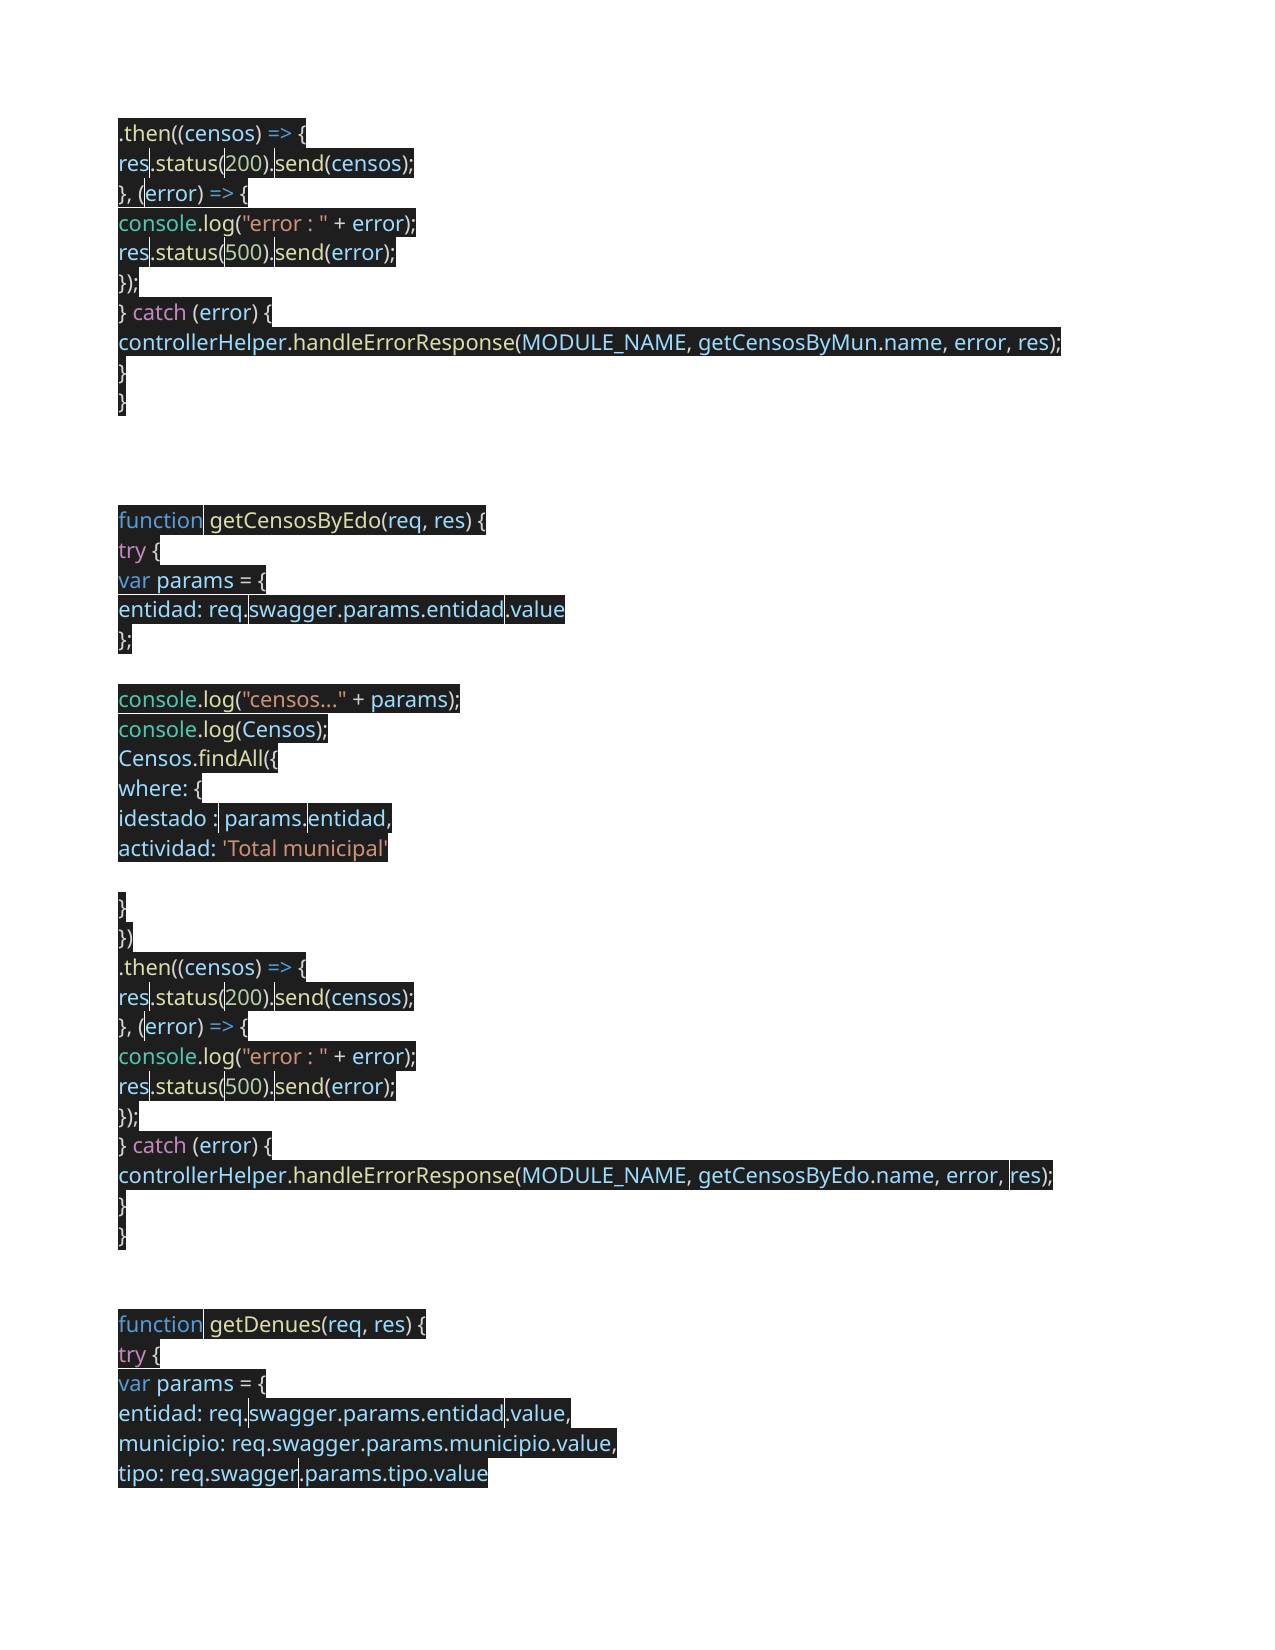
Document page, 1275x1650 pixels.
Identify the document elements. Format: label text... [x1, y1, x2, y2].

text controllerHelper.handleErrorResponse(MODULE_NAME, getCensosByEdo.name, error, res); [118, 1160, 1157, 1190]
text Censos.findAll({ [118, 743, 1157, 773]
text controllerHelper.handleErrorResponse(MODULE_NAME, getCensosByMun.name, error, res); [118, 327, 1157, 356]
text idestado : params.entidad, [118, 803, 1157, 833]
text entidad: req.swagger.params.entidad.value [118, 594, 1157, 624]
text } [118, 386, 1157, 416]
text where: { [118, 773, 1157, 803]
text res.status(500).send(error); [118, 1071, 1157, 1101]
text var params = { [118, 1368, 1157, 1398]
text function getCensosByEdo(req, res) { [118, 505, 1157, 535]
text console.log("censos..." + params); [118, 684, 1157, 713]
text municipio: req.swagger.params.municipio.value, [118, 1428, 1157, 1458]
text entidad: req.swagger.params.entidad.value, [118, 1398, 1157, 1428]
text } catch (error) { [118, 1131, 1157, 1160]
text try { [118, 535, 1157, 565]
text } [118, 1190, 1157, 1220]
text res.status(500).send(error); [118, 237, 1157, 267]
text }; [118, 624, 1157, 654]
text } [118, 1220, 1157, 1250]
text res.status(200).send(censos); [118, 982, 1157, 1011]
text } [118, 892, 1157, 922]
text } [118, 356, 1157, 386]
text }, (error) => { [118, 178, 1157, 207]
text actividad: 'Total municipal' [118, 833, 1157, 862]
text }); [118, 1101, 1157, 1131]
text console.log("error : " + error); [118, 207, 1157, 237]
text .then((censos) => { [118, 118, 1157, 148]
text console.log("error : " + error); [118, 1041, 1157, 1071]
text res.status(200).send(censos); [118, 148, 1157, 178]
text } catch (error) { [118, 297, 1157, 327]
text }, (error) => { [118, 1011, 1157, 1041]
text }); [118, 267, 1157, 297]
text try { [118, 1339, 1157, 1368]
text var params = { [118, 565, 1157, 594]
text .then((censos) => { [118, 952, 1157, 982]
text function getDenues(req, res) { [118, 1309, 1157, 1339]
text }) [118, 922, 1157, 952]
text console.log(Censos); [118, 713, 1157, 743]
text tipo: req.swagger.params.tipo.value [118, 1458, 1157, 1488]
